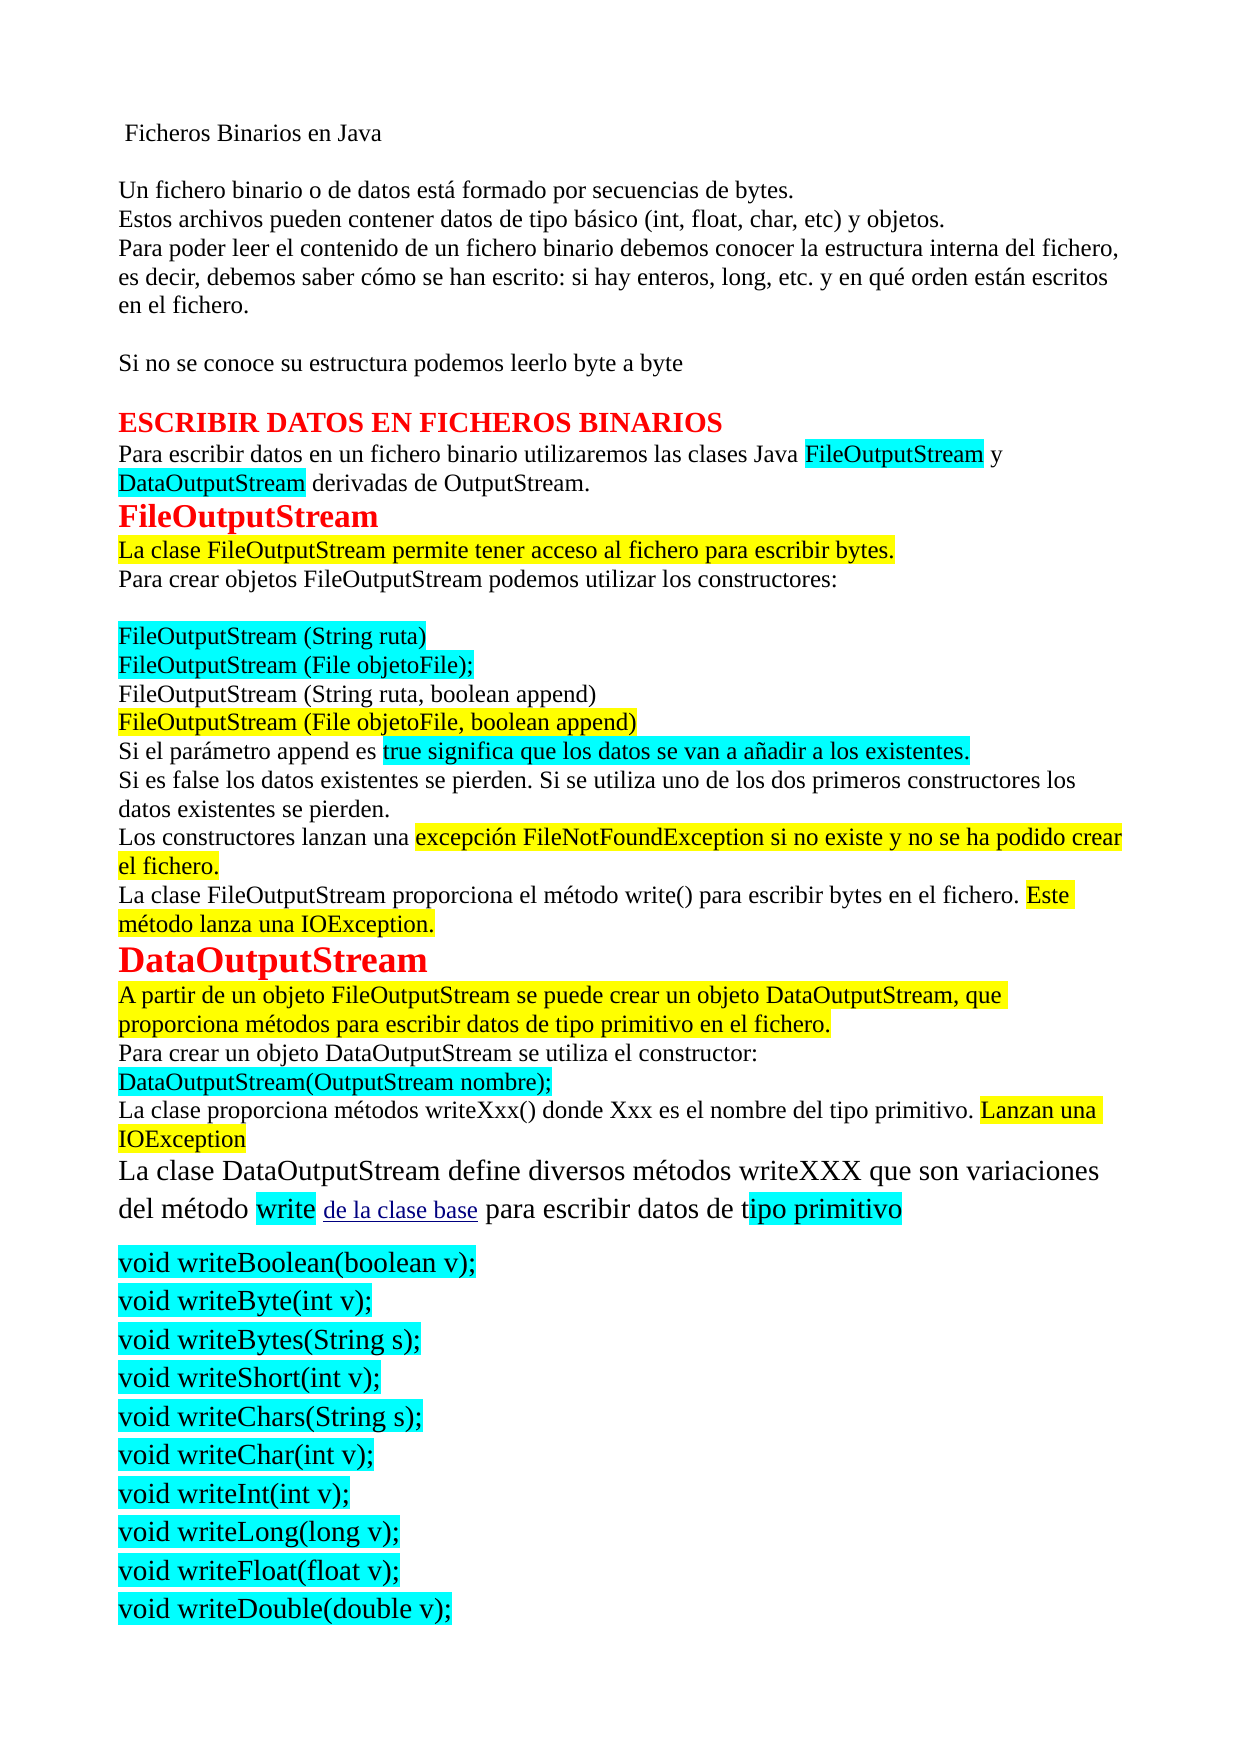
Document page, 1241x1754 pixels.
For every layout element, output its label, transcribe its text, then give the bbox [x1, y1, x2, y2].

text A partir de un objeto FileOutputStream se puede crear un objeto DataOutputStream, que proporciona métodos para escribir datos de tipo primitivo en el fichero. [118, 981, 1122, 1038]
text ESCRIBIR DATOS EN FICHEROS BINARIOS [118, 406, 1122, 439]
text Para poder leer el contenido de un fichero binario debemos conocer la estructura interna del fichero, es decir, debemos saber cómo se han escrito: si hay enteros, long, etc. y en qué orden están escritos en el fichero. [118, 233, 1122, 319]
text Para crear objetos FileOutputStream podemos utilizar los constructores: [118, 564, 1122, 592]
text FileOutputStream (File objetoFile, boolean append) [118, 707, 1122, 736]
text DataOutputStream(OutputStream nombre); [118, 1067, 1122, 1096]
text La clase proporciona métodos writeXxx() donde Xxx es el nombre del tipo primitivo. Lanzan una IOException [118, 1096, 1122, 1153]
text Ficheros Binarios en Java [118, 118, 1122, 147]
text FileOutputStream (File objetoFile); [118, 650, 1122, 679]
text Para escribir datos en un fichero binario utilizaremos las clases Java FileOutputStream y DataOutputStream derivadas de OutputStream. [118, 439, 1122, 497]
text La clase FileOutputStream permite tener acceso al fichero para escribir bytes. [118, 535, 1122, 564]
text Si el parámetro append es true significa que los datos se van a añadir a los existentes. [118, 736, 1122, 765]
text Para crear un objeto DataOutputStream se utiliza el constructor: [118, 1038, 1122, 1067]
text Si es false los datos existentes se pierden. Si se utiliza uno de los dos primeros constructores los datos existentes se pierden. [118, 765, 1122, 822]
text La clase DataOutputStream define diversos métodos writeXXX que son variaciones del método write de la clase base para escribir datos de tipo primitivo [118, 1153, 1122, 1225]
text La clase FileOutputStream proporciona el método write() para escribir bytes en el fichero. Este método lanza una IOException. [118, 880, 1122, 937]
text FileOutputStream (String ruta, boolean append) [118, 679, 1122, 707]
text Un fichero binario o de datos está formado por secuencias de bytes. [118, 176, 1122, 204]
text Si no se conoce su estructura podemos leerlo byte a byte [118, 348, 1122, 377]
text Estos archivos pueden contener datos de tipo básico (int, float, char, etc) y objetos. [118, 204, 1122, 233]
text Los constructores lanzan una excepción FileNotFoundException si no existe y no se ha podido crear el fichero. [118, 822, 1122, 880]
text FileOutputStream [118, 497, 1122, 535]
text DataOutputStream [118, 937, 1122, 981]
text FileOutputStream (String ruta) [118, 621, 1122, 650]
text void writeBoolean(boolean v); void writeByte(int v); void writeBytes(String s); void writeShort(int v); void writeChars(String s); void writeChar(int v); void writeInt(int v); void writeLong(long v); void writeFloat(float v); void writeDouble(double v); [118, 1245, 1122, 1625]
